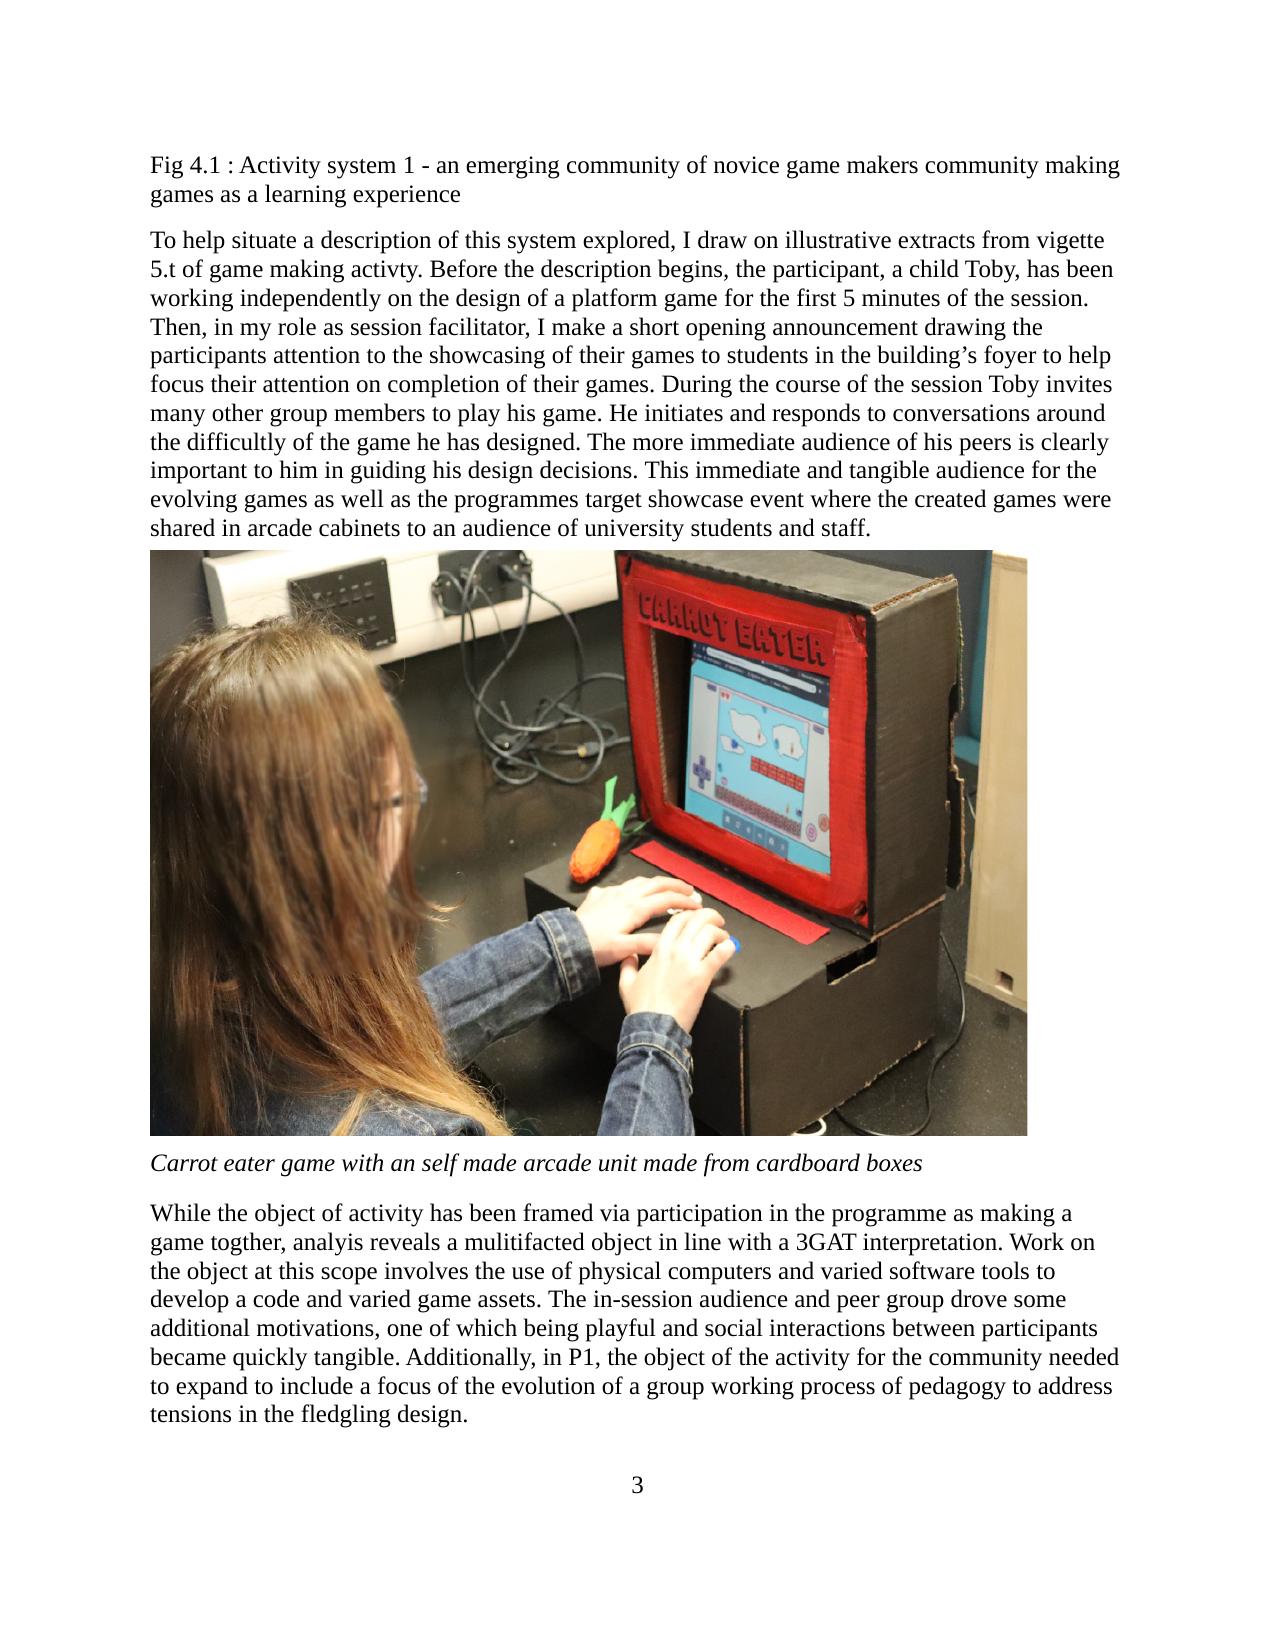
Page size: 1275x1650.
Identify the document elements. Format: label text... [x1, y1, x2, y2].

picture [150, 550, 1028, 1136]
text Carrot eater game with an self made arcade unit made from cardboard boxes [150, 1148, 1125, 1177]
text Fig 4.1 : Activity system 1 - an emerging community of novice game makers community making games as a learning experience [150, 150, 1125, 207]
text While the object of activity has been framed via participation in the programme as making a game togther, analyis reveals a mulitifacted object in line with a 3GAT interpretation. Work on the object at this scope involves the use of physical computers and varied software tools to develop a code and varied game assets. The in-session audience and peer group drove some additional motivations, one of which being playful and social interactions between participants became quickly tangible. Additionally, in P1, the object of the activity for the community needed to expand to include a focus of the evolution of a group working process of pedagogy to address tensions in the fledgling design. [150, 1198, 1125, 1428]
text To help situate a description of this system explored, I draw on illustrative extracts from vigette 5.t of game making activty. Before the description begins, the participant, a child Toby, has been working independently on the design of a platform game for the first 5 minutes of the session. Then, in my role as session facilitator, I make a short opening announcement drawing the participants attention to the showcasing of their games to students in the building’s foyer to help focus their attention on completion of their games. During the course of the session Toby invites many other group members to play his game. He initiates and responds to conversations around the difficultly of the game he has designed. The more immediate audience of his peers is clearly important to him in guiding his design decisions. This immediate and tangible audience for the evolving games as well as the programmes target showcase event where the created games were shared in arcade cabinets to an audience of university students and staff. [150, 225, 1125, 542]
